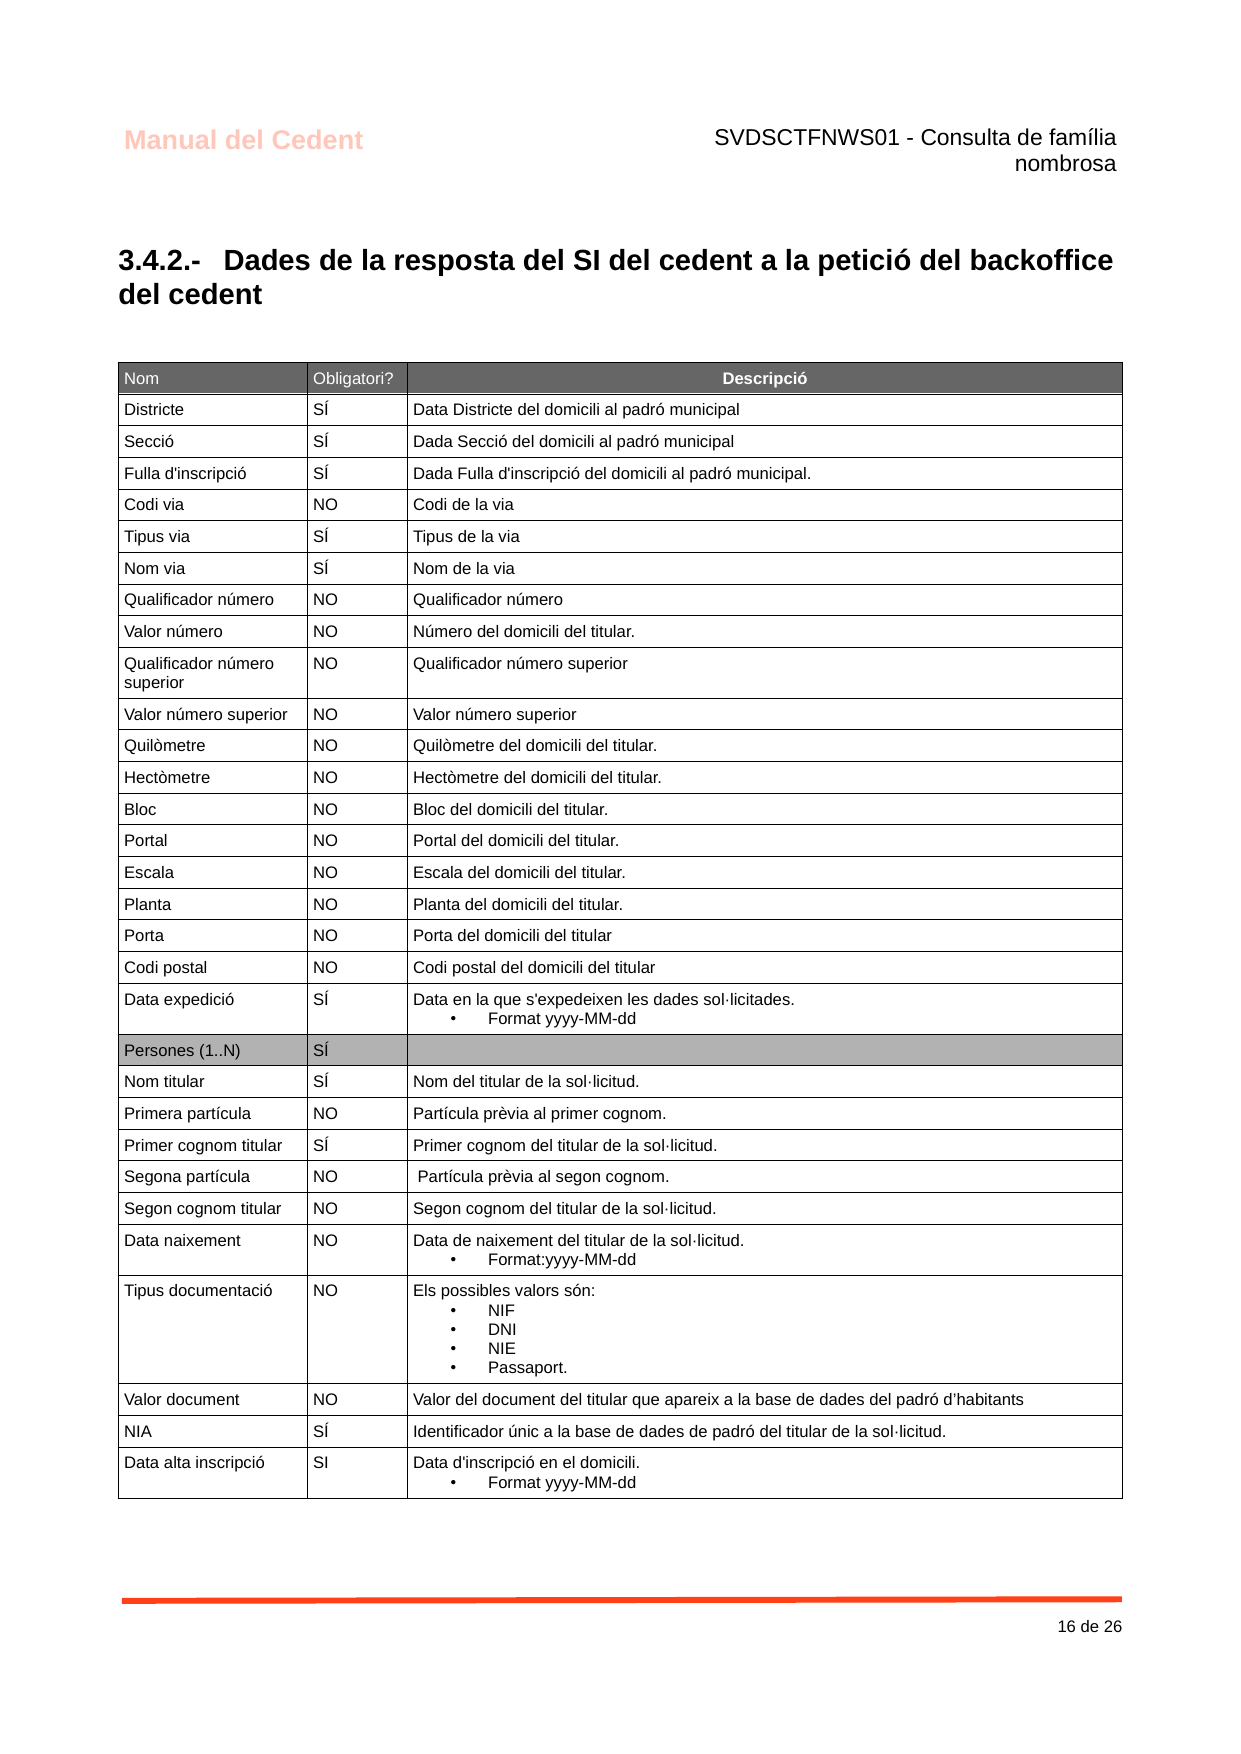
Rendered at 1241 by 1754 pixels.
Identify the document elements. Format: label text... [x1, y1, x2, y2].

table_cell Data en la que s'expedeixen les dades sol·licitades. Format yyyy-MM-dd [408, 984, 1122, 1033]
table_cell Codi de la via [408, 490, 1122, 520]
table_cell Primer cognom titular [119, 1130, 307, 1160]
table_cell Hectòmetre del domicili del titular. [408, 762, 1122, 793]
table_cell Data naixement [119, 1225, 307, 1274]
table_header Nom [119, 363, 307, 393]
table_cell Valor del document del titular que apareix a la base de dades del padró d’habitants [408, 1384, 1122, 1415]
table_cell Portal [119, 825, 307, 856]
table_cell NIA [119, 1416, 307, 1447]
subtitle Dades de la resposta del SI del cedent a la petició del backoffice del cedent [118, 243, 1122, 310]
table_cell Districte [119, 395, 307, 425]
table_cell SÍ [308, 426, 407, 457]
table_cell NO [308, 1193, 407, 1223]
table_cell NO [308, 920, 407, 951]
table_cell Segona partícula [119, 1161, 307, 1192]
table_cell Planta [119, 889, 307, 919]
table_cell Els possibles valors són: NIF DNI NIE Passaport. [408, 1276, 1122, 1383]
table_cell Porta del domicili del titular [408, 920, 1122, 951]
table_cell Qualificador número [408, 585, 1122, 615]
table_cell SÍ [308, 521, 407, 552]
table_cell Dada Fulla d'inscripció del domicili al padró municipal. [408, 458, 1122, 488]
table_cell NO [308, 1225, 407, 1274]
table_cell Escala [119, 857, 307, 888]
table_cell Hectòmetre [119, 762, 307, 793]
table_cell Valor número [119, 616, 307, 647]
table_cell SÍ [308, 395, 407, 425]
table_cell NO [308, 1276, 407, 1383]
table_cell SI [308, 1448, 407, 1497]
table_cell NO [308, 730, 407, 761]
table_cell Secció [119, 426, 307, 457]
table_cell NO [308, 1098, 407, 1128]
table_cell SÍ [308, 553, 407, 583]
table_cell Qualificador número superior [119, 648, 307, 698]
table_cell Nom del titular de la sol·licitud. [408, 1066, 1122, 1097]
table_cell Primer cognom del titular de la sol·licitud. [408, 1130, 1122, 1160]
table_cell Data expedició [119, 984, 307, 1033]
table_header Descripció [408, 363, 1122, 393]
table_cell NO [308, 490, 407, 520]
table_cell Bloc del domicili del titular. [408, 794, 1122, 824]
table_cell NO [308, 825, 407, 856]
table_cell Persones (1..N) [119, 1035, 307, 1065]
table_cell Segon cognom del titular de la sol·licitud. [408, 1193, 1122, 1223]
table_cell Primera partícula [119, 1098, 307, 1128]
table_cell Quilòmetre [119, 730, 307, 761]
table_cell Tipus de la via [408, 521, 1122, 552]
table_cell Partícula prèvia al segon cognom. [408, 1161, 1122, 1192]
table_cell Número del domicili del titular. [408, 616, 1122, 647]
table_cell Segon cognom titular [119, 1193, 307, 1223]
table_cell NO [308, 952, 407, 983]
table_cell Valor número superior [408, 699, 1122, 729]
table_cell Codi postal del domicili del titular [408, 952, 1122, 983]
table_cell Planta del domicili del titular. [408, 889, 1122, 919]
table_cell Data alta inscripció [119, 1448, 307, 1497]
table_cell Valor document [119, 1384, 307, 1415]
table_cell Partícula prèvia al primer cognom. [408, 1098, 1122, 1128]
table_cell Portal del domicili del titular. [408, 825, 1122, 856]
table_cell NO [308, 648, 407, 698]
table_cell [408, 1035, 1122, 1065]
table_cell NO [308, 1384, 407, 1415]
table_cell Tipus via [119, 521, 307, 552]
table_cell Porta [119, 920, 307, 951]
table_cell Data de naixement del titular de la sol·licitud. Format:yyyy-MM-dd [408, 1225, 1122, 1274]
table_cell NO [308, 762, 407, 793]
table_cell Valor número superior [119, 699, 307, 729]
table_cell Nom via [119, 553, 307, 583]
table_cell Codi postal [119, 952, 307, 983]
table_cell SÍ [308, 1130, 407, 1160]
table_cell Data d'inscripció en el domicili. Format yyyy-MM-dd [408, 1448, 1122, 1497]
table_header Obligatori? [308, 363, 407, 393]
table_cell NO [308, 794, 407, 824]
table_cell Quilòmetre del domicili del titular. [408, 730, 1122, 761]
table_cell Identificador únic a la base de dades de padró del titular de la sol·licitud. [408, 1416, 1122, 1447]
table_cell NO [308, 889, 407, 919]
table_cell Escala del domicili del titular. [408, 857, 1122, 888]
table_cell SÍ [308, 984, 407, 1033]
table_cell SÍ [308, 1066, 407, 1097]
table_cell Codi via [119, 490, 307, 520]
table_cell Fulla d'inscripció [119, 458, 307, 488]
table_cell NO [308, 857, 407, 888]
table_cell Qualificador número superior [408, 648, 1122, 698]
table_cell SÍ [308, 1416, 407, 1447]
table_cell NO [308, 699, 407, 729]
table_cell Nom de la via [408, 553, 1122, 583]
table_cell SÍ [308, 458, 407, 488]
table_cell Nom titular [119, 1066, 307, 1097]
table_cell NO [308, 616, 407, 647]
table_cell Tipus documentació [119, 1276, 307, 1383]
table_cell NO [308, 1161, 407, 1192]
table_cell SÍ [308, 1035, 407, 1065]
table_cell Bloc [119, 794, 307, 824]
table_cell Data Districte del domicili al padró municipal [408, 395, 1122, 425]
table_cell Dada Secció del domicili al padró municipal [408, 426, 1122, 457]
table_cell NO [308, 585, 407, 615]
table_cell Qualificador número [119, 585, 307, 615]
